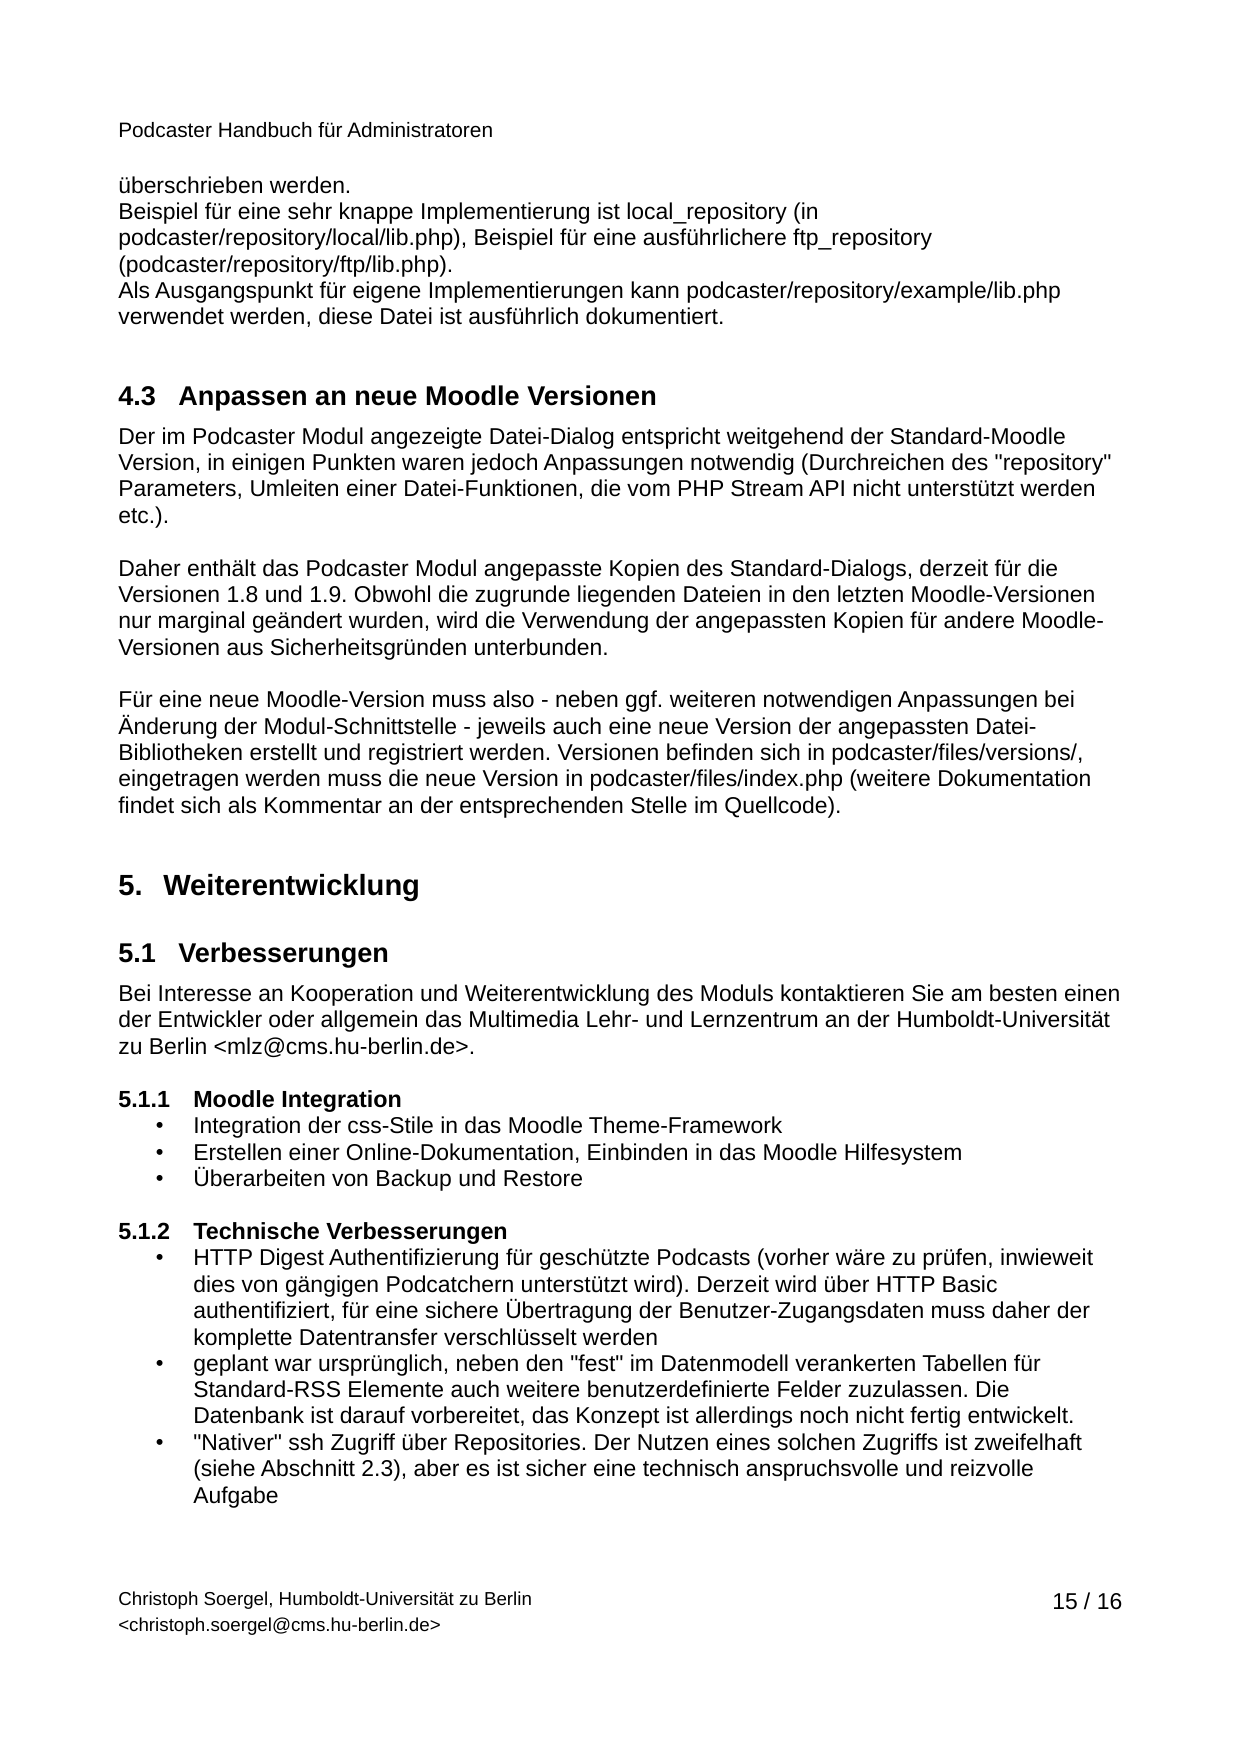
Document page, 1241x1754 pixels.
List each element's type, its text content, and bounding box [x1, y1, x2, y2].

list Erstellen einer Online-Dokumentation, Einbinden in das Moodle Hilfesystem [156, 1138, 1122, 1165]
subtitle Verbesserungen [118, 937, 1122, 968]
text Als Ausgangspunkt für eigene Implementierungen kann podcaster/repository/example/lib.php verwendet werden, diese Datei ist ausführlich dokumentiert. [118, 277, 1122, 330]
text überschrieben werden. [118, 172, 1122, 198]
text Beispiel für eine sehr knappe Implementierung ist local_repository (in podcaster/repository/local/lib.php), Beispiel für eine ausführlichere ftp_repository (podcaster/repository/ftp/lib.php). [118, 198, 1122, 277]
subtitle Weiterentwicklung [118, 868, 1122, 902]
subtitle Anpassen an neue Moodle Versionen [118, 380, 1122, 411]
text Bei Interesse an Kooperation und Weiterentwicklung des Moduls kontaktieren Sie am besten einen der Entwickler oder allgemein das Multimedia Lehr- und Lernzentrum an der Humboldt-Universität zu Berlin <mlz@cms.hu-berlin.de>. [118, 980, 1122, 1059]
text Der im Podcaster Modul angezeigte Datei-Dialog entspricht weitgehend der Standard-Moodle Version, in einigen Punkten waren jedoch Anpassungen notwendig (Durchreichen des "repository" Parameters, Umleiten einer Datei-Funktionen, die vom PHP Stream API nicht unterstützt werden etc.). [118, 423, 1122, 528]
list Integration der css-Stile in das Moodle Theme-Framework [156, 1112, 1122, 1138]
text Für eine neue Moodle-Version muss also - neben ggf. weiteren notwendigen Anpassungen bei Änderung der Modul-Schnittstelle - jeweils auch eine neue Version der angepassten Datei-Bibliotheken erstellt und registriert werden. Versionen befinden sich in podcaster/files/versions/, eingetragen werden muss die neue Version in podcaster/files/index.php (weitere Dokumentation findet sich als Kommentar an der entsprechenden Stelle im Quellcode). [118, 686, 1122, 818]
list geplant war ursprünglich, neben den "fest" im Datenmodell verankerten Tabellen für Standard-RSS Elemente auch weitere benutzerdefinierte Felder zuzulassen. Die Datenbank ist darauf vorbereitet, das Konzept ist allerdings noch nicht fertig entwickelt. [156, 1350, 1122, 1429]
subtitle Technische Verbesserungen [118, 1218, 1122, 1244]
list Überarbeiten von Backup und Restore [156, 1165, 1122, 1191]
list HTTP Digest Authentifizierung für geschützte Podcasts (vorher wäre zu prüfen, inwieweit dies von gängigen Podcatchern unterstützt wird). Derzeit wird über HTTP Basic authentifiziert, für eine sichere Übertragung der Benutzer-Zugangsdaten muss daher der komplette Datentransfer verschlüsselt werden [156, 1244, 1122, 1350]
list "Nativer" ssh Zugriff über Repositories. Der Nutzen eines solchen Zugriffs ist zweifelhaft (siehe Abschnitt 2.3), aber es ist sicher eine technisch anspruchsvolle und reizvolle Aufgabe [156, 1429, 1122, 1508]
subtitle Moodle Integration [118, 1085, 1122, 1112]
text Daher enthält das Podcaster Modul angepasste Kopien des Standard-Dialogs, derzeit für die Versionen 1.8 und 1.9. Obwohl die zugrunde liegenden Dateien in den letzten Moodle-Versionen nur marginal geändert wurden, wird die Verwendung der angepassten Kopien für andere Moodle-Versionen aus Sicherheitsgründen unterbunden. [118, 554, 1122, 660]
